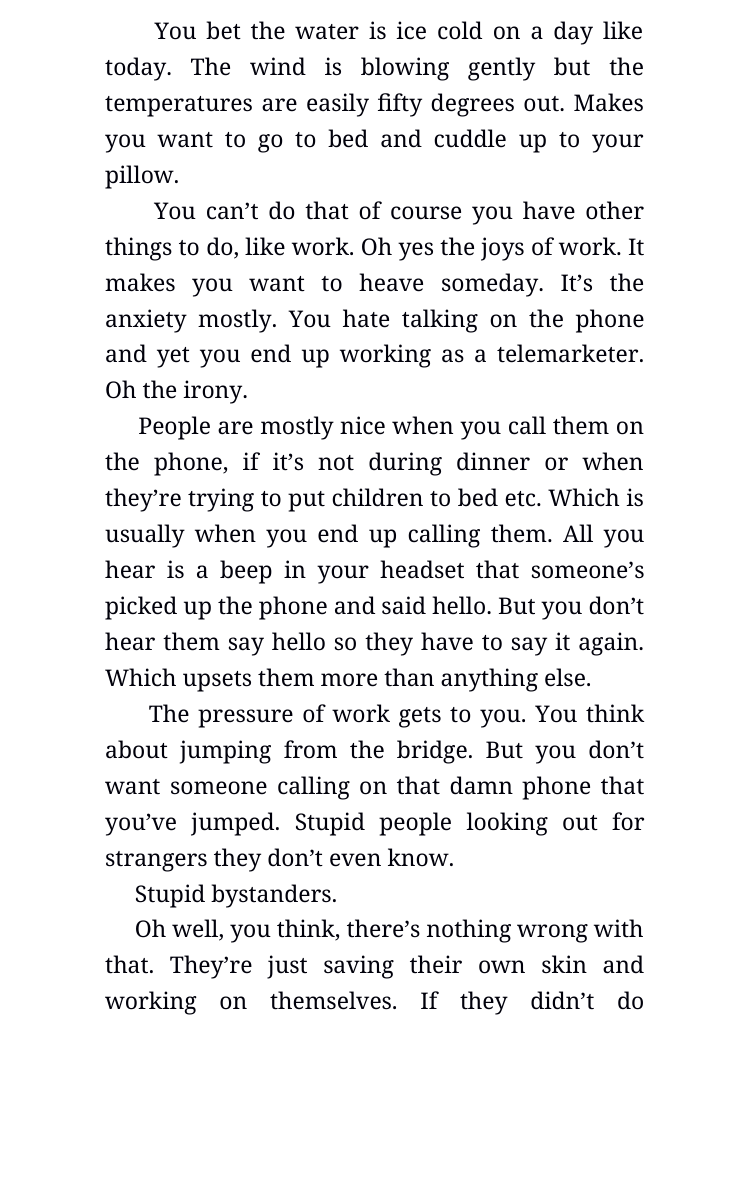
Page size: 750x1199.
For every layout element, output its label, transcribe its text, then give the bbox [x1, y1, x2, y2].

text You can’t do that of course you have other things to do, like work. Oh yes the joys of work. It makes you want to heave someday. It’s the anxiety mostly. You hate talking on the phone and yet you end up working as a telemarketer. Oh the irony. [105, 195, 645, 406]
text Oh well, you think, there’s nothing wrong with that. They’re just saving their own skin and working on themselves. If they didn’t do [105, 913, 645, 1017]
text People are mostly nice when you call them on the phone, if it’s not during dinner or when they’re trying to put children to bed etc. Which is usually when you end up calling them. All you hear is a beep in your headset that someone’s picked up the phone and said hello. But you don’t hear them say hello so they have to say it again. Which upsets them more than anything else. [105, 410, 645, 693]
text Stupid bystanders. [105, 877, 645, 909]
text The pressure of work gets to you. You think about jumping from the bridge. But you don’t want someone calling on that damn phone that you’ve jumped. Stupid people looking out for strangers they don’t even know. [105, 698, 645, 873]
text You bet the water is ice cold on a day like today. The wind is blowing gently but the temperatures are easily fifty degrees out. Makes you want to go to bed and cuddle up to your pillow. [105, 15, 645, 190]
